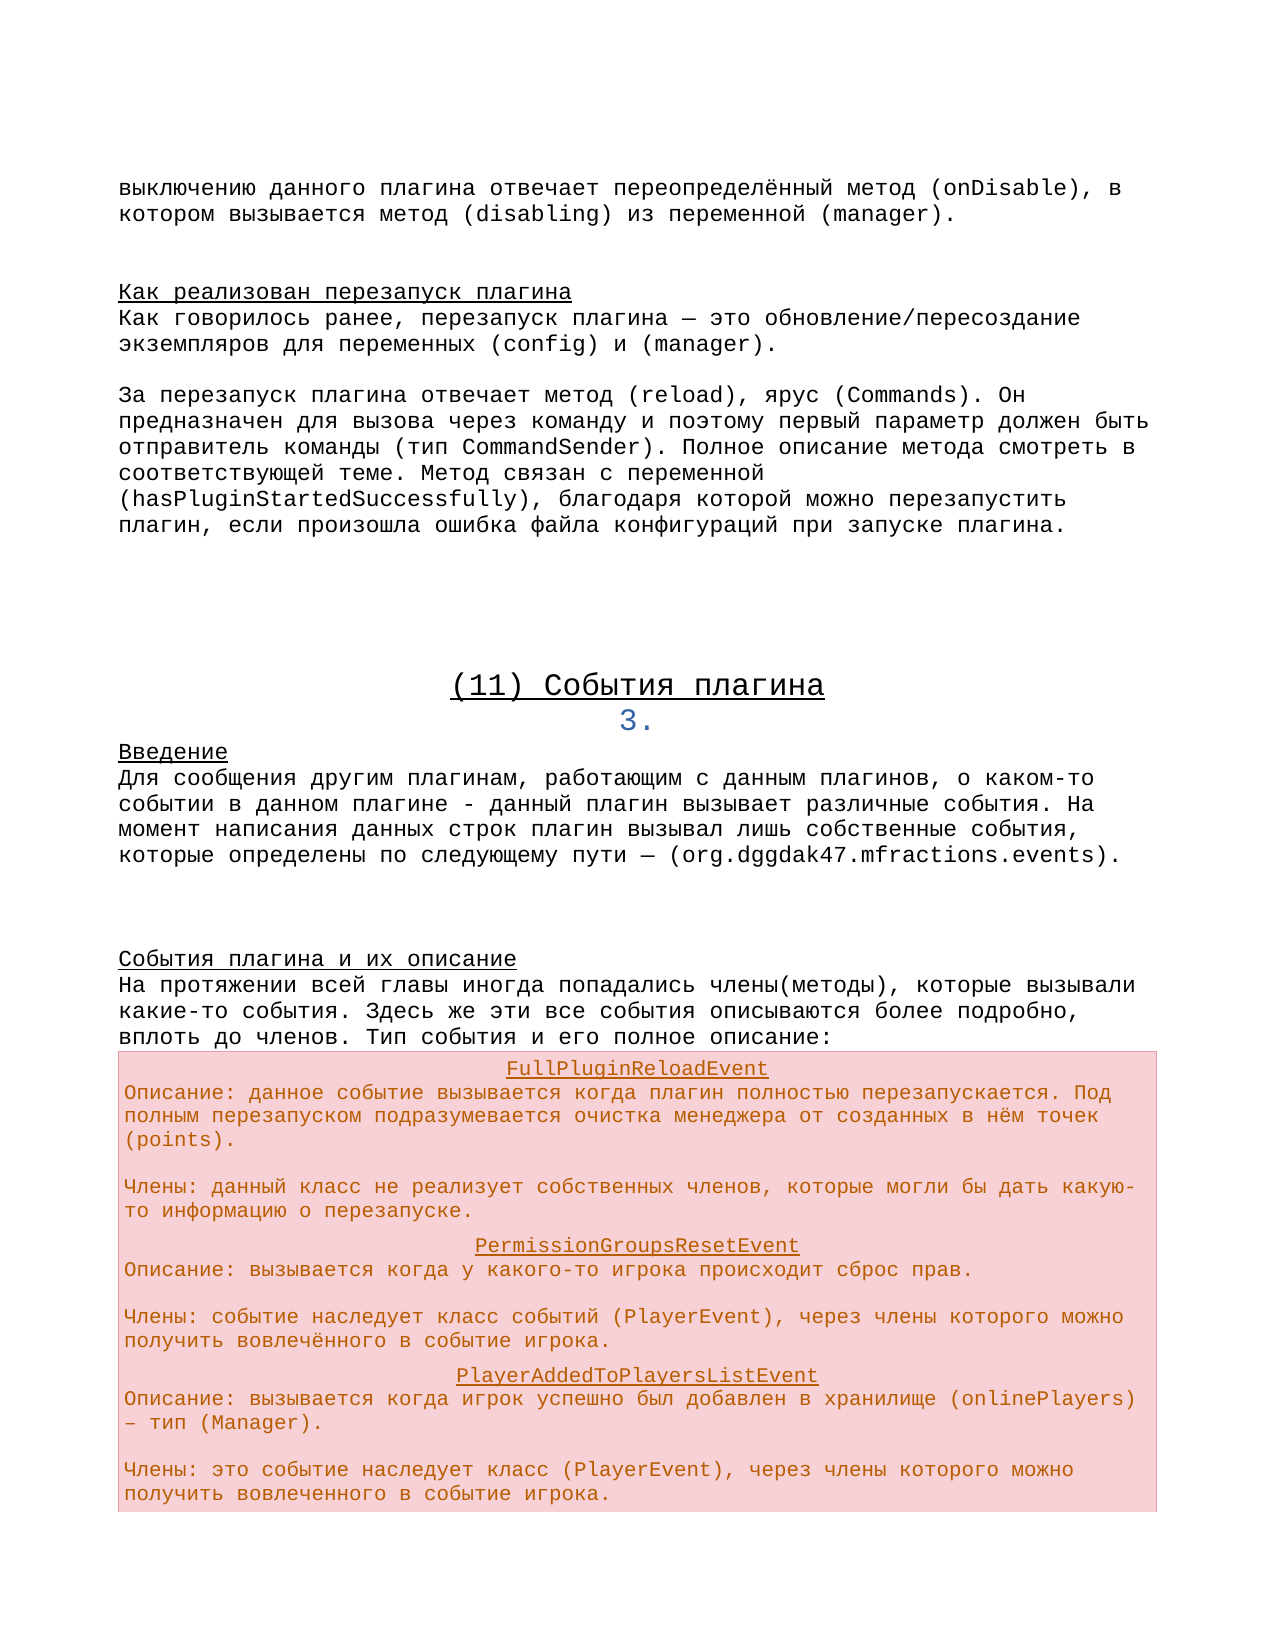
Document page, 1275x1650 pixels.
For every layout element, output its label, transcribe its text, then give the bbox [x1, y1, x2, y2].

text События плагина и их описание [118, 947, 1157, 973]
text За перезапуск плагина отвечает метод (reload), ярус (Commands). Он предназначен для вызова через команду и поэтому первый параметр должен быть отправитель команды (тип CommandSender). Полное описание метода смотреть в соответствующей теме. Метод связан с переменной (hasPluginStartedSuccessfully), благодаря которой можно перезапустить плагин, если произошла ошибка файла конфигураций при запуске плагина. [118, 384, 1157, 539]
table_cell PlayerAddedToPlayersListEvent Описание: вызывается когда игрок успешно был добавлен в хранилище (onlinePlayers) – тип (Manager). Члены: это событие наследует класс (PlayerEvent), через члены которого можно получить вовлеченного в событие игрока. [119, 1359, 1156, 1512]
text Как реализован перезапуск плагина [118, 280, 1157, 306]
text (11) События плагина [118, 669, 1157, 704]
table_cell PermissionGroupsResetEvent Описание: вызывается когда у какого-то игрока происходит сброс прав. Члены: событие наследует класс событий (PlayerEvent), через члены которого можно получить вовлечённого в событие игрока. [119, 1229, 1156, 1359]
table_header FullPluginReloadEvent Описание: данное событие вызывается когда плагин полностью перезапускается. Под полным перезапуском подразумевается очистка менеджера от созданных в нём точек (points). Члены: данный класс не реализует собственных членов, которые могли бы дать какую-то информацию о перезапуске. [119, 1052, 1156, 1229]
text 3. [118, 704, 1157, 740]
text На протяжении всей главы иногда попадались члены(методы), которые вызывали какие-то события. Здесь же эти все события описываются более подробно, вплоть до членов. Тип события и его полное описание: [118, 973, 1157, 1051]
text Для сообщения другим плагинам, работающим с данным плагинов, о каком-то событии в данном плагине - данный плагин вызывает различные события. На момент написания данных строк плагин вызывал лишь собственные события, которые определены по следующему пути — (org.dggdak47.mfractions.events). [118, 766, 1157, 870]
text выключению данного плагина отвечает переопределённый метод (onDisable), в котором вызывается метод (disabling) из переменной (manager). [118, 176, 1157, 228]
text Как говорилось ранее, перезапуск плагина — это обновление/пересоздание экземпляров для переменных (config) и (manager). [118, 306, 1157, 358]
text Введение [118, 740, 1157, 766]
